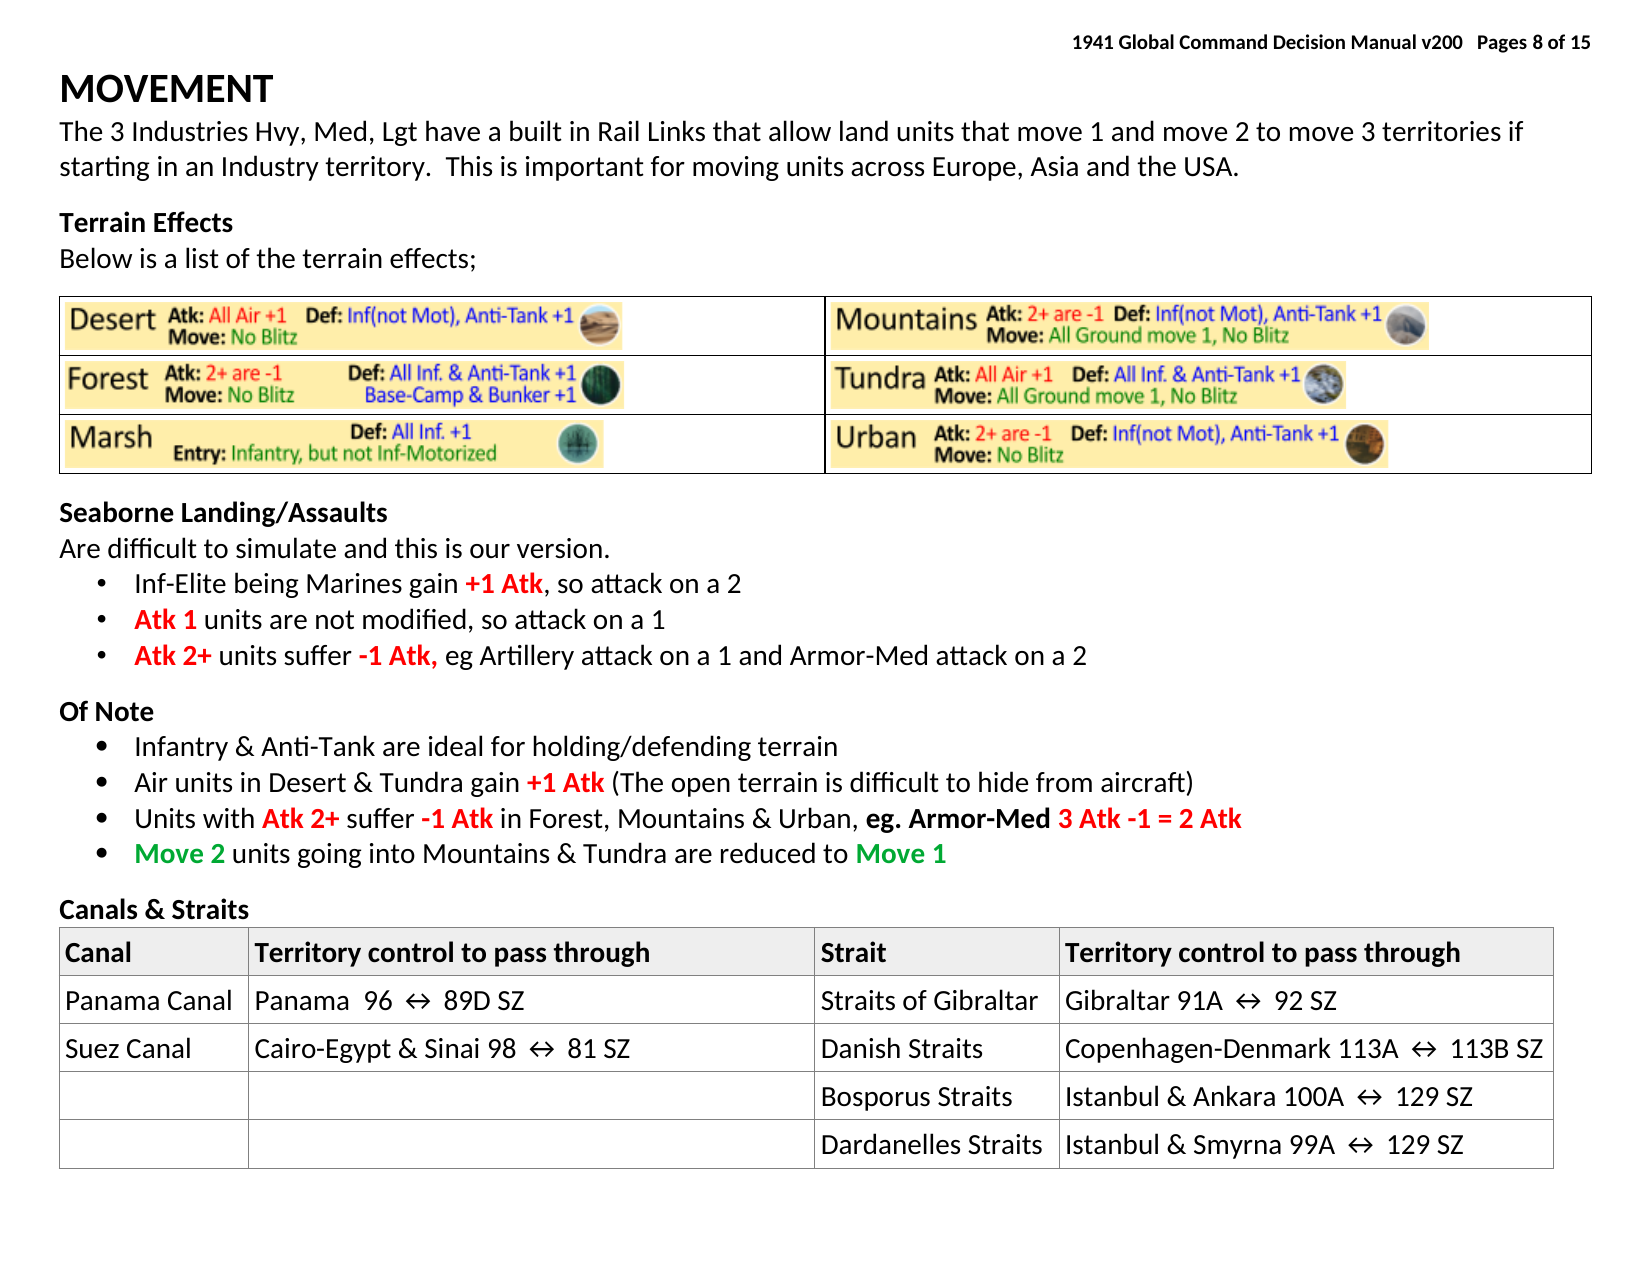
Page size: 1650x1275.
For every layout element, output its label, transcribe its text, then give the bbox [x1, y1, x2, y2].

table_cell [826, 415, 1591, 473]
table_cell [60, 1072, 248, 1119]
text MOVEMENT [59, 62, 1591, 113]
table_cell [249, 1120, 814, 1167]
list Move 2 units going into Mountains & Tundra are reduced to Move 1 [97, 835, 1591, 871]
text The 3 Industries Hvy, Med, Lgt have a built in Rail Links that allow land units that move 1 and move 2 to move 3 territories if starting in an Industry territory. This is important for moving units across Europe, Asia and the USA. [59, 113, 1591, 184]
text Terrain Effects [59, 204, 1591, 240]
text Are difficult to simulate and this is our version. [59, 530, 1591, 566]
table_cell Panama Canal [60, 976, 248, 1023]
table_cell Copenhagen-Denmark 113A ↔ 113B SZ [1060, 1024, 1553, 1071]
table_cell Gibraltar 91A ↔ 92 SZ [1060, 976, 1553, 1023]
table_cell [249, 1072, 814, 1119]
table_cell Straits of Gibraltar [815, 976, 1059, 1023]
text Seaborne Landing/Assaults [59, 494, 1591, 530]
table_cell Cairo-Egypt & Sinai 98 ↔ 81 SZ [249, 1024, 814, 1071]
picture [830, 361, 1347, 409]
picture [830, 302, 1429, 350]
list Atk 2+ units suffer -1 Atk, eg Artillery attack on a 1 and Armor-Med attack on a 2 [97, 637, 1591, 672]
picture [830, 420, 1389, 468]
table_cell Dardanelles Straits [815, 1120, 1059, 1167]
table_header Canal [60, 928, 248, 975]
table_header Territory control to pass through [1060, 928, 1553, 975]
table_cell Panama 96 ↔ 89D SZ [249, 976, 814, 1023]
text Of Note [59, 693, 1591, 728]
table_cell [60, 1120, 248, 1167]
table_cell [826, 356, 1591, 414]
table_header Strait [815, 928, 1059, 975]
table_cell [60, 415, 824, 473]
table_header Territory control to pass through [249, 928, 814, 975]
list Air units in Desert & Tundra gain +1 Atk (The open terrain is difficult to hide from aircraft) [97, 764, 1591, 800]
list Units with Atk 2+ suffer -1 Atk in Forest, Mountains & Urban, eg. Armor-Med 3 Atk -1 = 2 Atk [97, 800, 1591, 835]
table_cell [60, 356, 824, 414]
table_cell Bosporus Straits [815, 1072, 1059, 1119]
list Inf-Elite being Marines gain +1 Atk, so attack on a 2 [97, 566, 1591, 601]
table_cell Suez Canal [60, 1024, 248, 1071]
table_header [60, 297, 824, 355]
picture [64, 302, 623, 350]
picture [64, 361, 625, 409]
table_cell Danish Straits [815, 1024, 1059, 1071]
table_header [826, 297, 1591, 355]
list Canals & Straits [59, 891, 1591, 927]
table_cell Istanbul & Smyrna 99A ↔ 129 SZ [1060, 1120, 1553, 1167]
picture [64, 420, 604, 468]
list Atk 1 units are not modified, so attack on a 1 [97, 601, 1591, 637]
text Below is a list of the terrain effects; [59, 240, 1591, 276]
list Infantry & Anti-Tank are ideal for holding/defending terrain [97, 728, 1591, 764]
table_cell Istanbul & Ankara 100A ↔ 129 SZ [1060, 1072, 1553, 1119]
